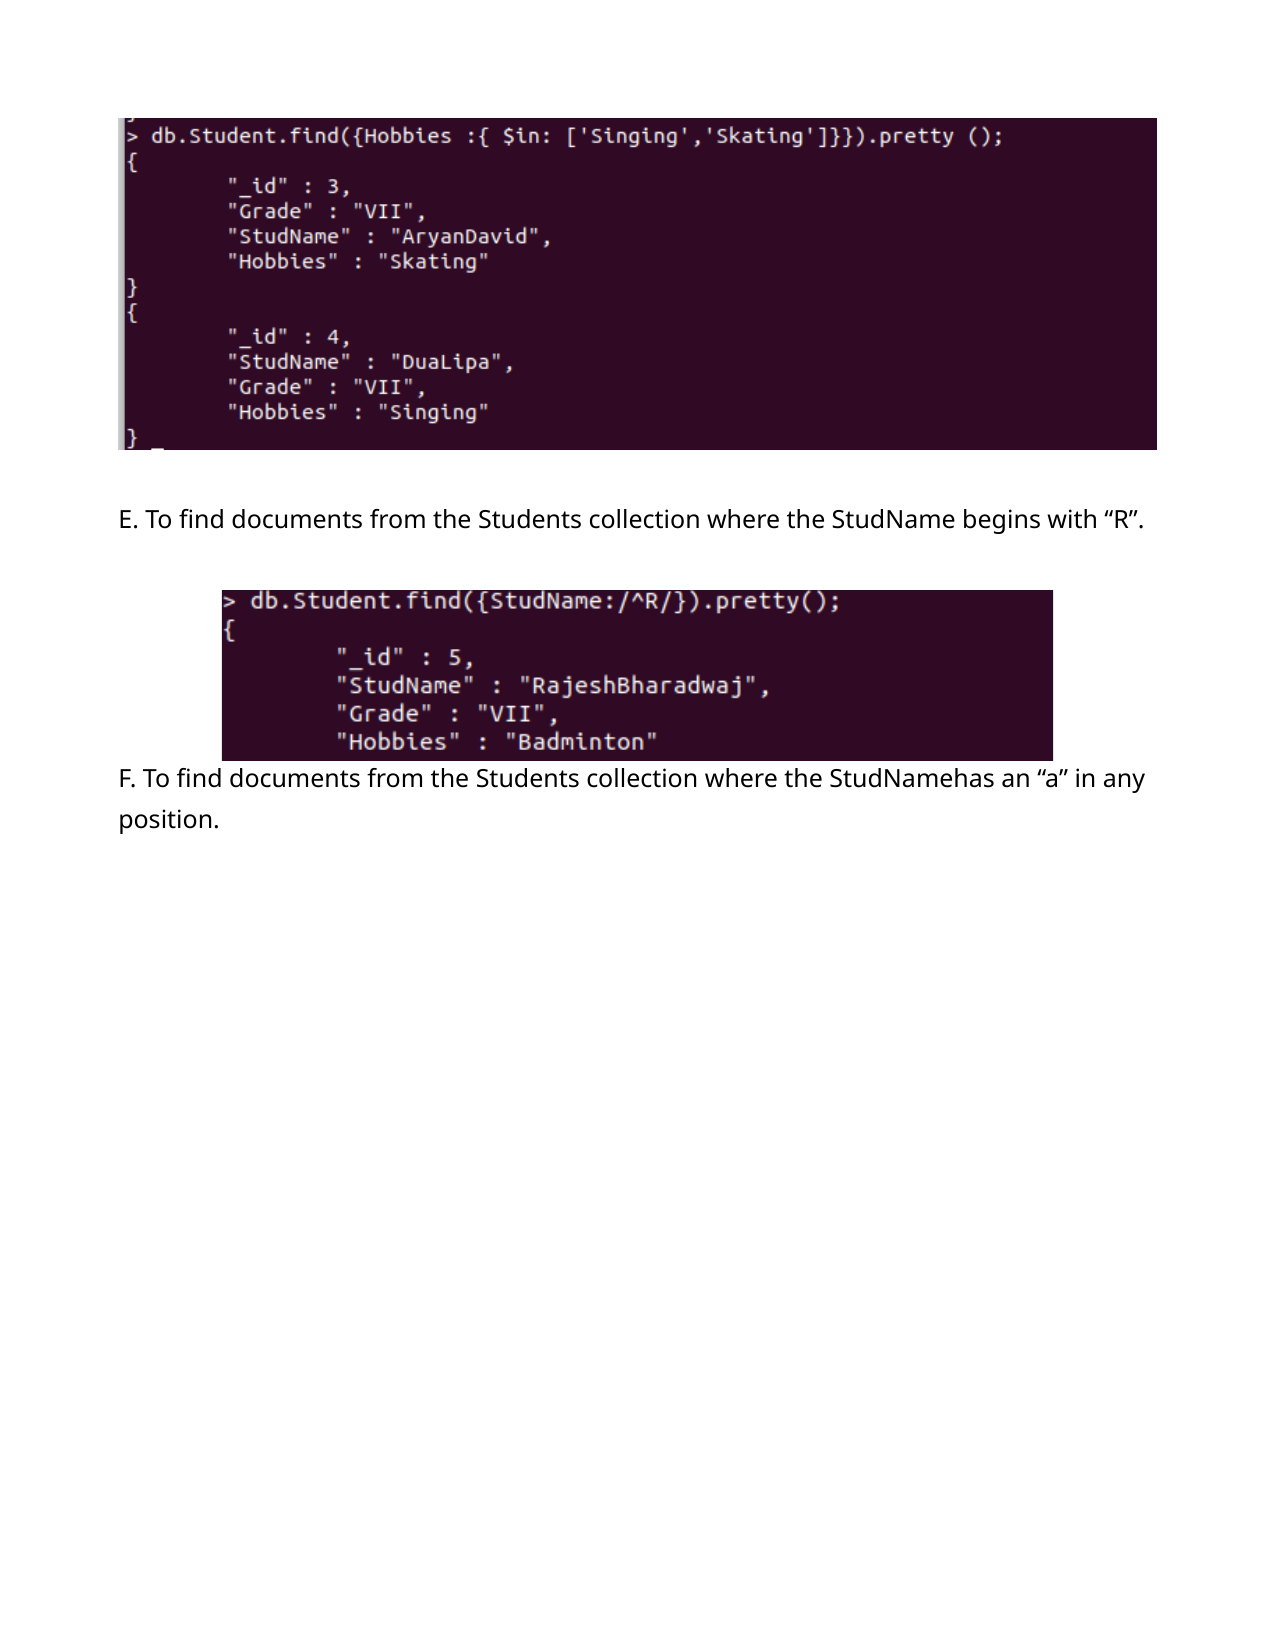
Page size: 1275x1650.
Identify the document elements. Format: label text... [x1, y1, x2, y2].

text E. To find documents from the Students collection where the StudName begins with “R”. [118, 502, 1157, 536]
picture [118, 118, 1157, 450]
text F. To find documents from the Students collection where the StudNamehas an “a” in any position. [118, 761, 1157, 835]
picture [221, 590, 1054, 761]
